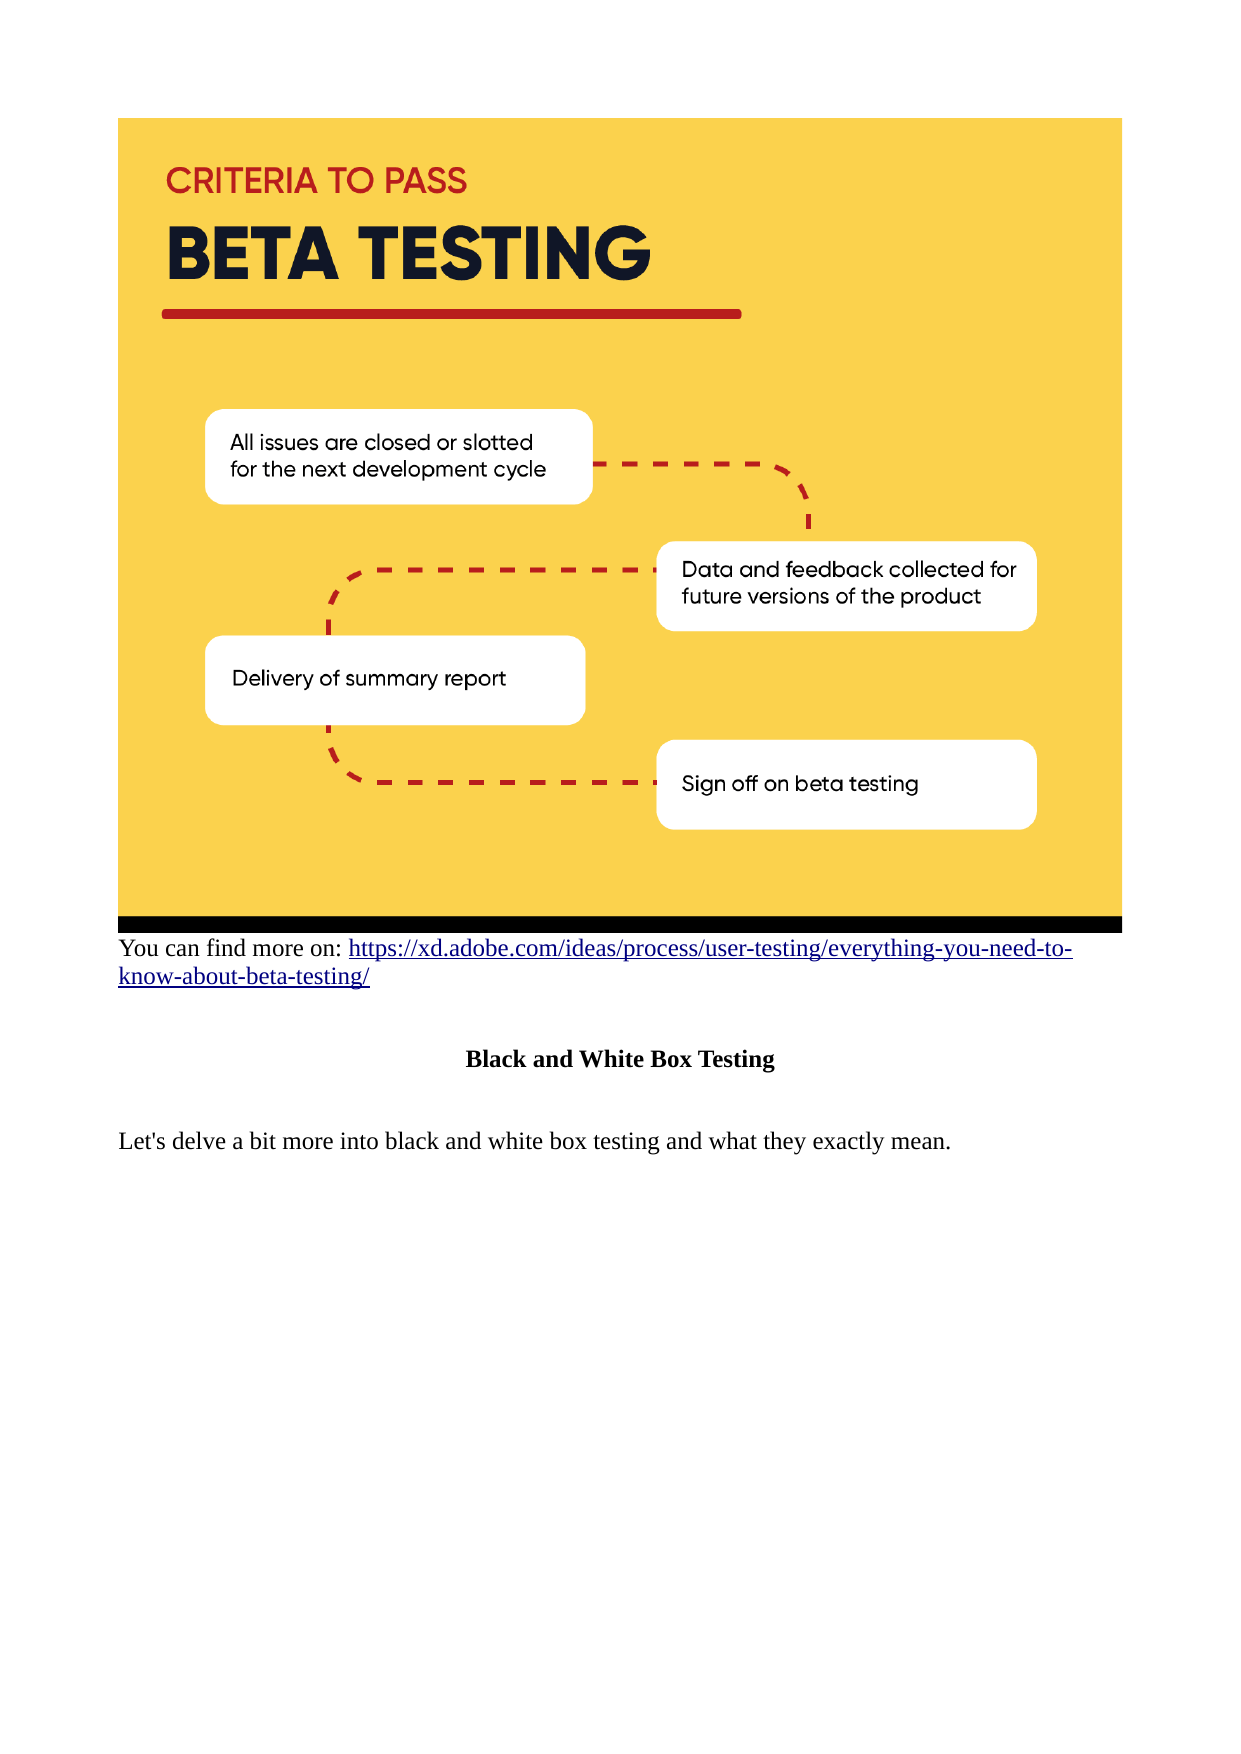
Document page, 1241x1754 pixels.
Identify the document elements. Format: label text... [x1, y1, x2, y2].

text Let's delve a bit more into black and white box testing and what they exactly mean. [118, 1126, 1122, 1155]
text Black and White Box Testing [118, 1044, 1122, 1073]
picture [118, 118, 1123, 933]
text You can find more on: https://xd.adobe.com/ideas/process/user-testing/everything-you-need-to-know-about-beta-testing/ [118, 933, 1122, 990]
